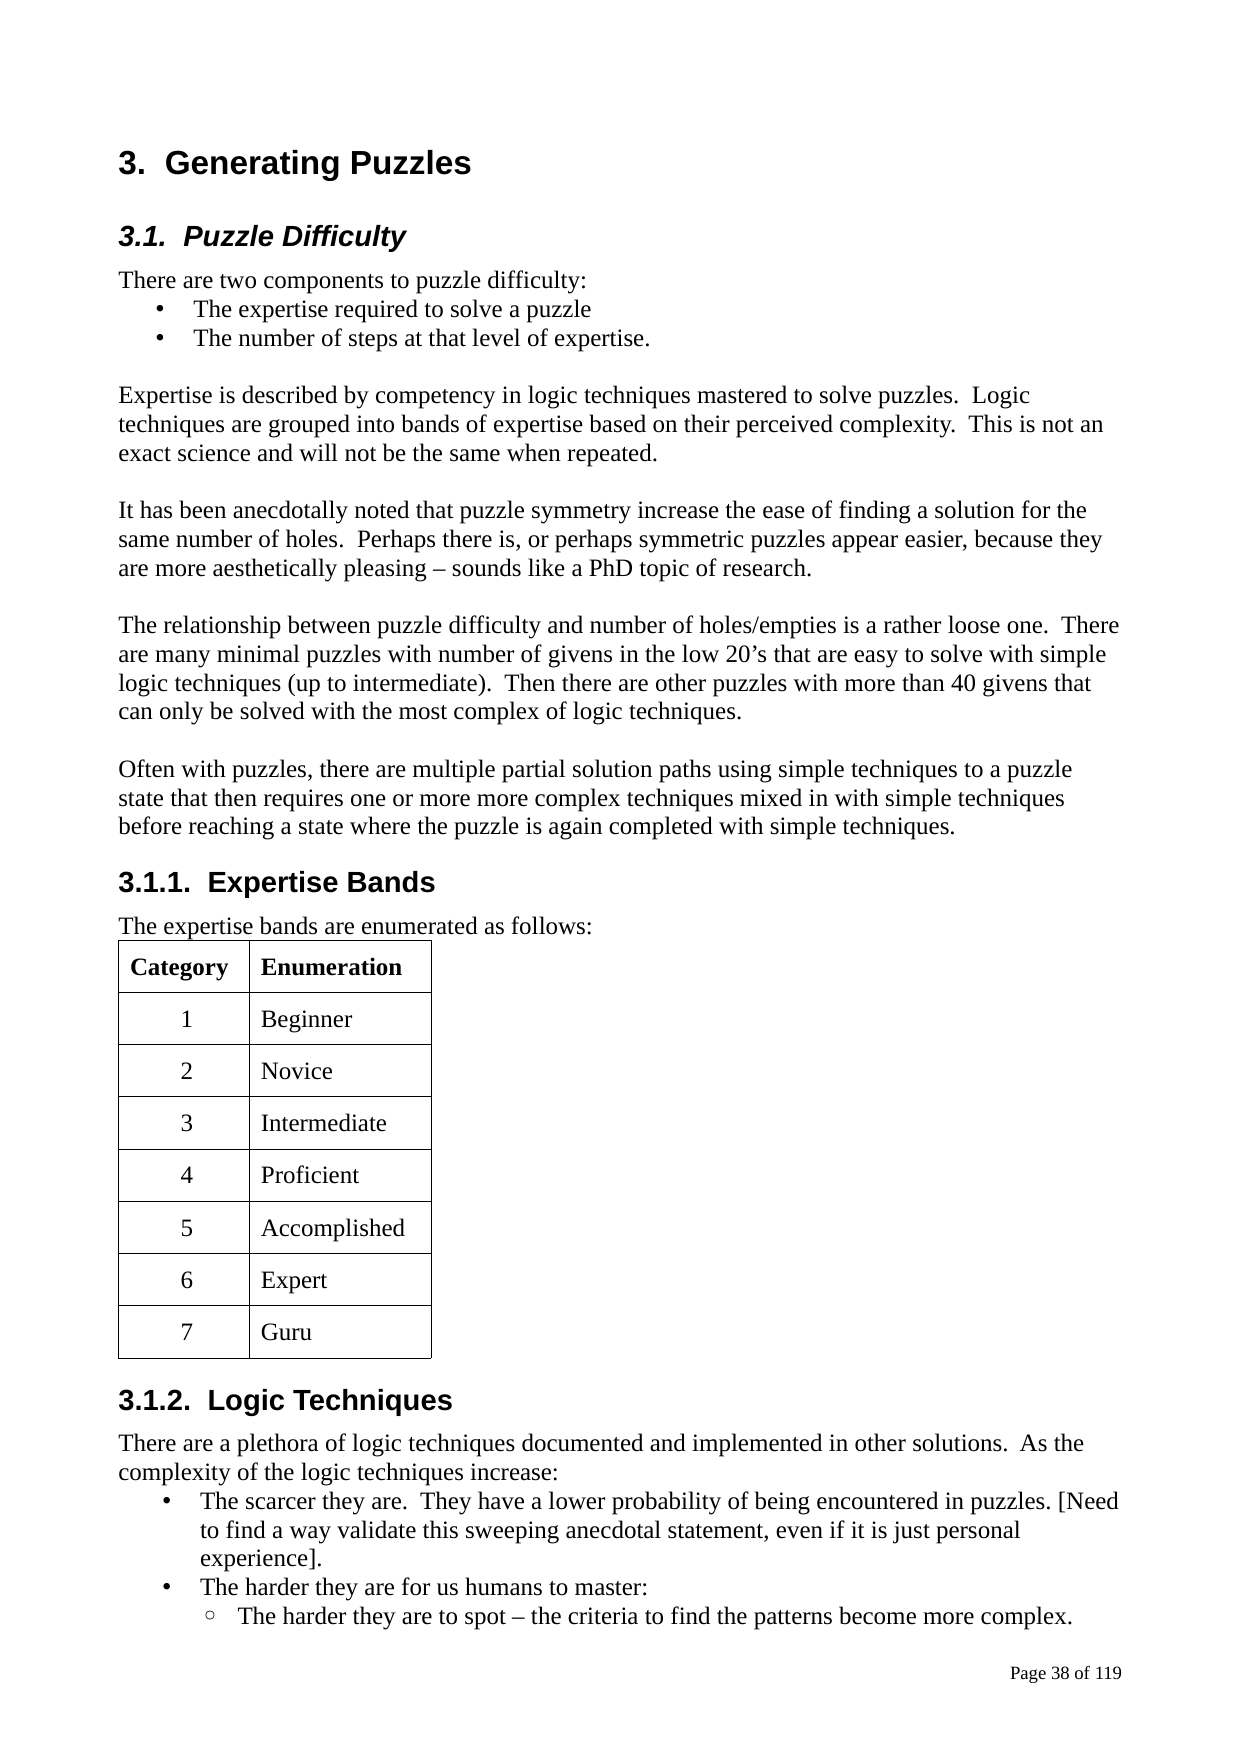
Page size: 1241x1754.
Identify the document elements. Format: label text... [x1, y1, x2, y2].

text The relationship between puzzle difficulty and number of holes/empties is a rather loose one. There are many minimal puzzles with number of givens in the low 20’s that are easy to solve with simple logic techniques (up to intermediate). Then there are other puzzles with more than 40 givens that can only be solved with the most complex of logic techniques. [118, 610, 1122, 725]
table_header Category [119, 941, 249, 992]
table_cell 2 [119, 1045, 249, 1096]
text Expertise is described by competency in logic techniques mastered to solve puzzles. Logic techniques are grouped into bands of expertise based on their perceived complexity. This is not an exact science and will not be the same when repeated. [118, 380, 1122, 466]
list The harder they are to spot – the criteria to find the patterns become more complex. [200, 1601, 1122, 1630]
table_cell Guru [250, 1306, 431, 1357]
table_cell Beginner [250, 993, 431, 1044]
table_cell Accomplished [250, 1202, 431, 1253]
table_cell Proficient [250, 1150, 431, 1201]
subtitle Expertise Bands [118, 865, 1122, 899]
table_cell Expert [250, 1254, 431, 1305]
table_cell 6 [119, 1254, 249, 1305]
text The expertise bands are enumerated as follows: [118, 911, 1122, 940]
list The expertise required to solve a puzzle [156, 294, 1122, 323]
text There are two components to puzzle difficulty: [118, 265, 1122, 294]
table_cell 1 [119, 993, 249, 1044]
subtitle Logic Techniques [118, 1382, 1122, 1416]
table_cell Intermediate [250, 1097, 431, 1149]
table_cell 7 [119, 1306, 249, 1357]
table_cell Novice [250, 1045, 431, 1096]
table_cell 5 [119, 1202, 249, 1253]
table_cell 4 [119, 1150, 249, 1201]
text Often with puzzles, there are multiple partial solution paths using simple techniques to a puzzle state that then requires one or more more complex techniques mixed in with simple techniques before reaching a state where the puzzle is again completed with simple techniques. [118, 754, 1122, 840]
table_header Enumeration [250, 941, 431, 992]
subtitle Generating Puzzles [118, 143, 1122, 182]
list The number of steps at that level of expertise. [156, 323, 1122, 351]
list The scarcer they are. They have a lower probability of being encountered in puzzles. [Need to find a way validate this sweeping anecdotal statement, even if it is just personal experience]. [162, 1486, 1122, 1572]
text There are a plethora of logic techniques documented and implemented in other solutions. As the complexity of the logic techniques increase: [118, 1428, 1122, 1486]
subtitle Puzzle Difficulty [118, 219, 1122, 253]
list The harder they are for us humans to master: [162, 1572, 1122, 1601]
table_cell 3 [119, 1097, 249, 1149]
text It has been anecdotally noted that puzzle symmetry increase the ease of finding a solution for the same number of holes. Perhaps there is, or perhaps symmetric puzzles appear easier, because they are more aesthetically pleasing – sounds like a PhD topic of research. [118, 495, 1122, 581]
